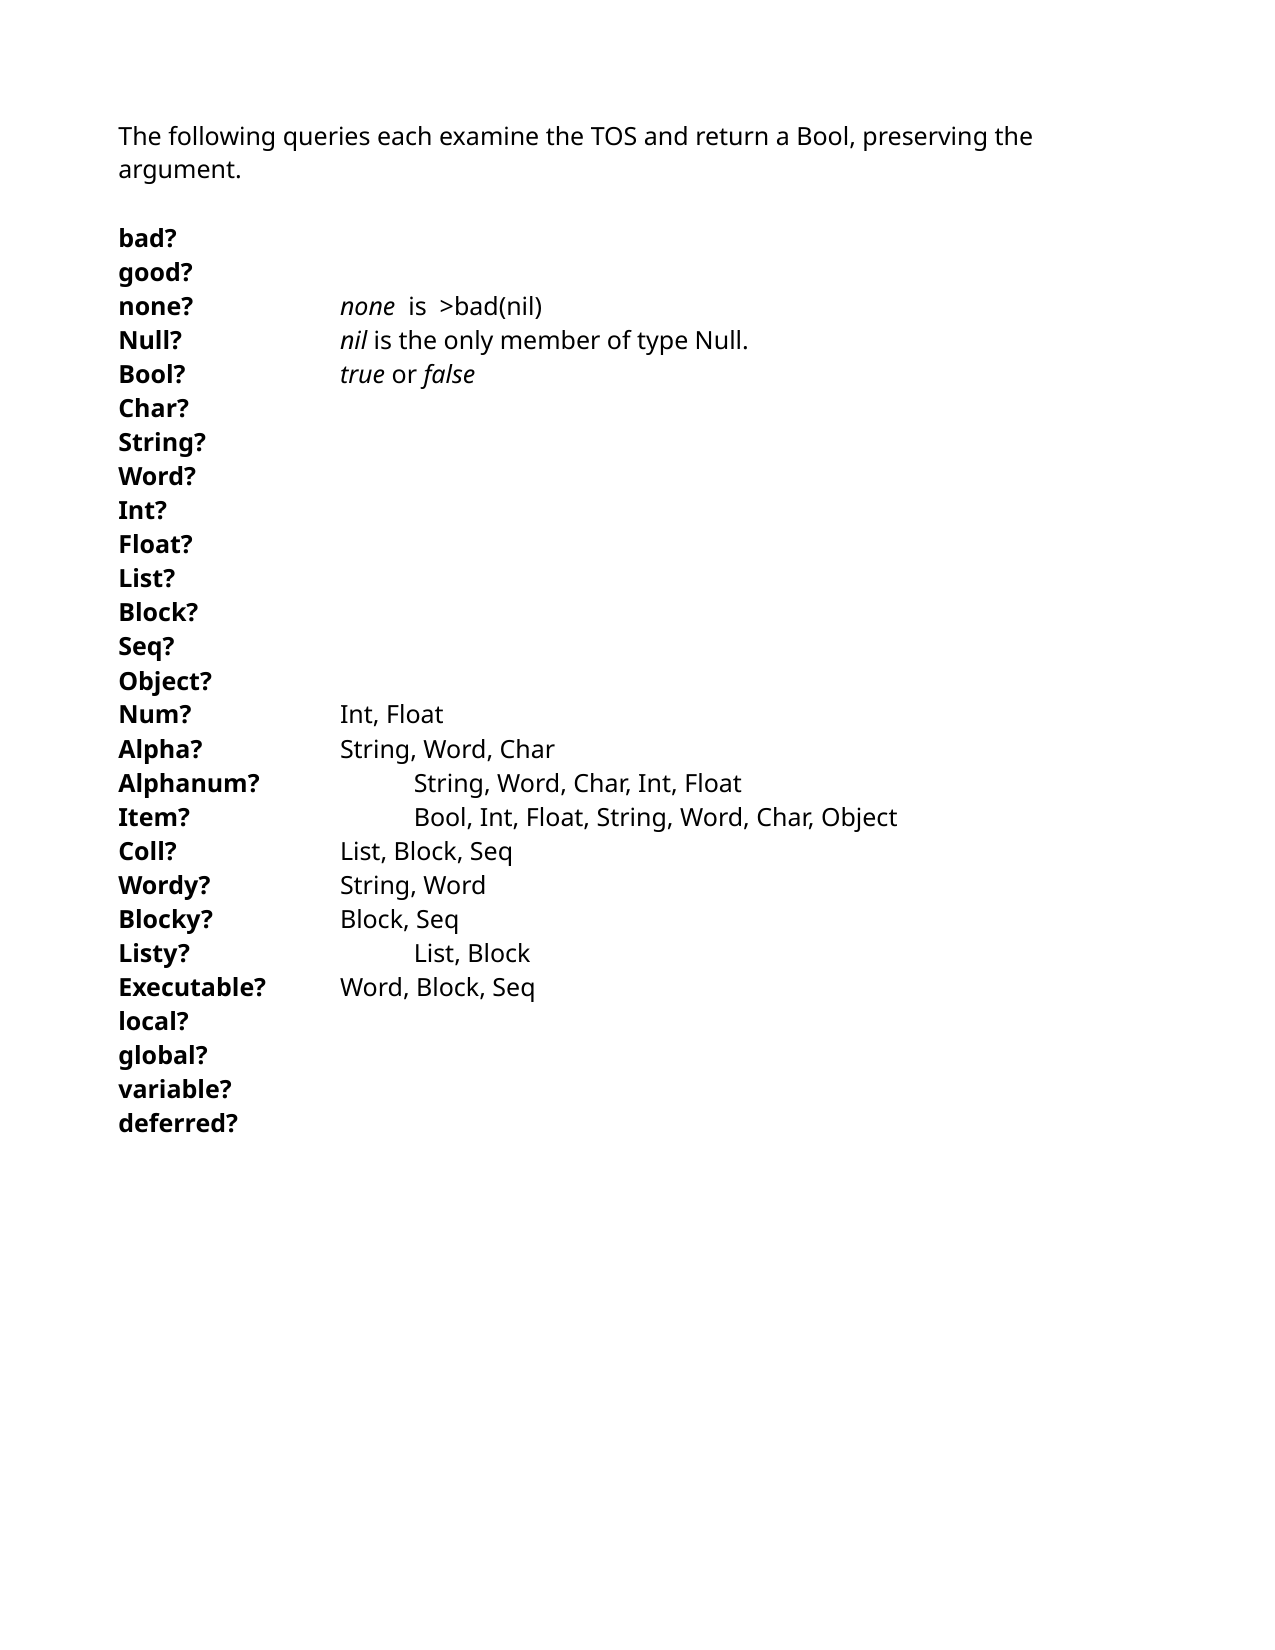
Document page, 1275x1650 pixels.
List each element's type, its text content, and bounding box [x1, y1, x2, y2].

text Block? [118, 595, 1157, 629]
text Int? [118, 493, 1157, 527]
text Item? Bool, Int, Float, String, Word, Char, Object [118, 799, 1157, 833]
text Wordy? String, Word [118, 867, 1157, 902]
text Bool? true or false [118, 357, 1157, 391]
text none? none is >bad(nil) [118, 288, 1157, 322]
text bad? [118, 220, 1157, 254]
text global? [118, 1038, 1157, 1072]
text local? [118, 1004, 1157, 1038]
text Seq? [118, 629, 1157, 663]
text deferred? [118, 1106, 1157, 1140]
text variable? [118, 1072, 1157, 1106]
text Object? [118, 663, 1157, 697]
text Executable? Word, Block, Seq [118, 970, 1157, 1004]
text The following queries each examine the TOS and return a Bool, preserving the argument. [118, 118, 1157, 186]
text Word? [118, 459, 1157, 493]
text String? [118, 425, 1157, 459]
text Null? nil is the only member of type Null. [118, 322, 1157, 357]
text Char? [118, 391, 1157, 425]
text Listy? List, Block [118, 936, 1157, 970]
text List? [118, 561, 1157, 595]
text Alphanum? String, Word, Char, Int, Float [118, 765, 1157, 799]
text Coll? List, Block, Seq [118, 833, 1157, 867]
text Float? [118, 527, 1157, 561]
text Alpha? String, Word, Char [118, 731, 1157, 765]
text Num? Int, Float [118, 697, 1157, 731]
text Blocky? Block, Seq [118, 902, 1157, 936]
text good? [118, 254, 1157, 288]
